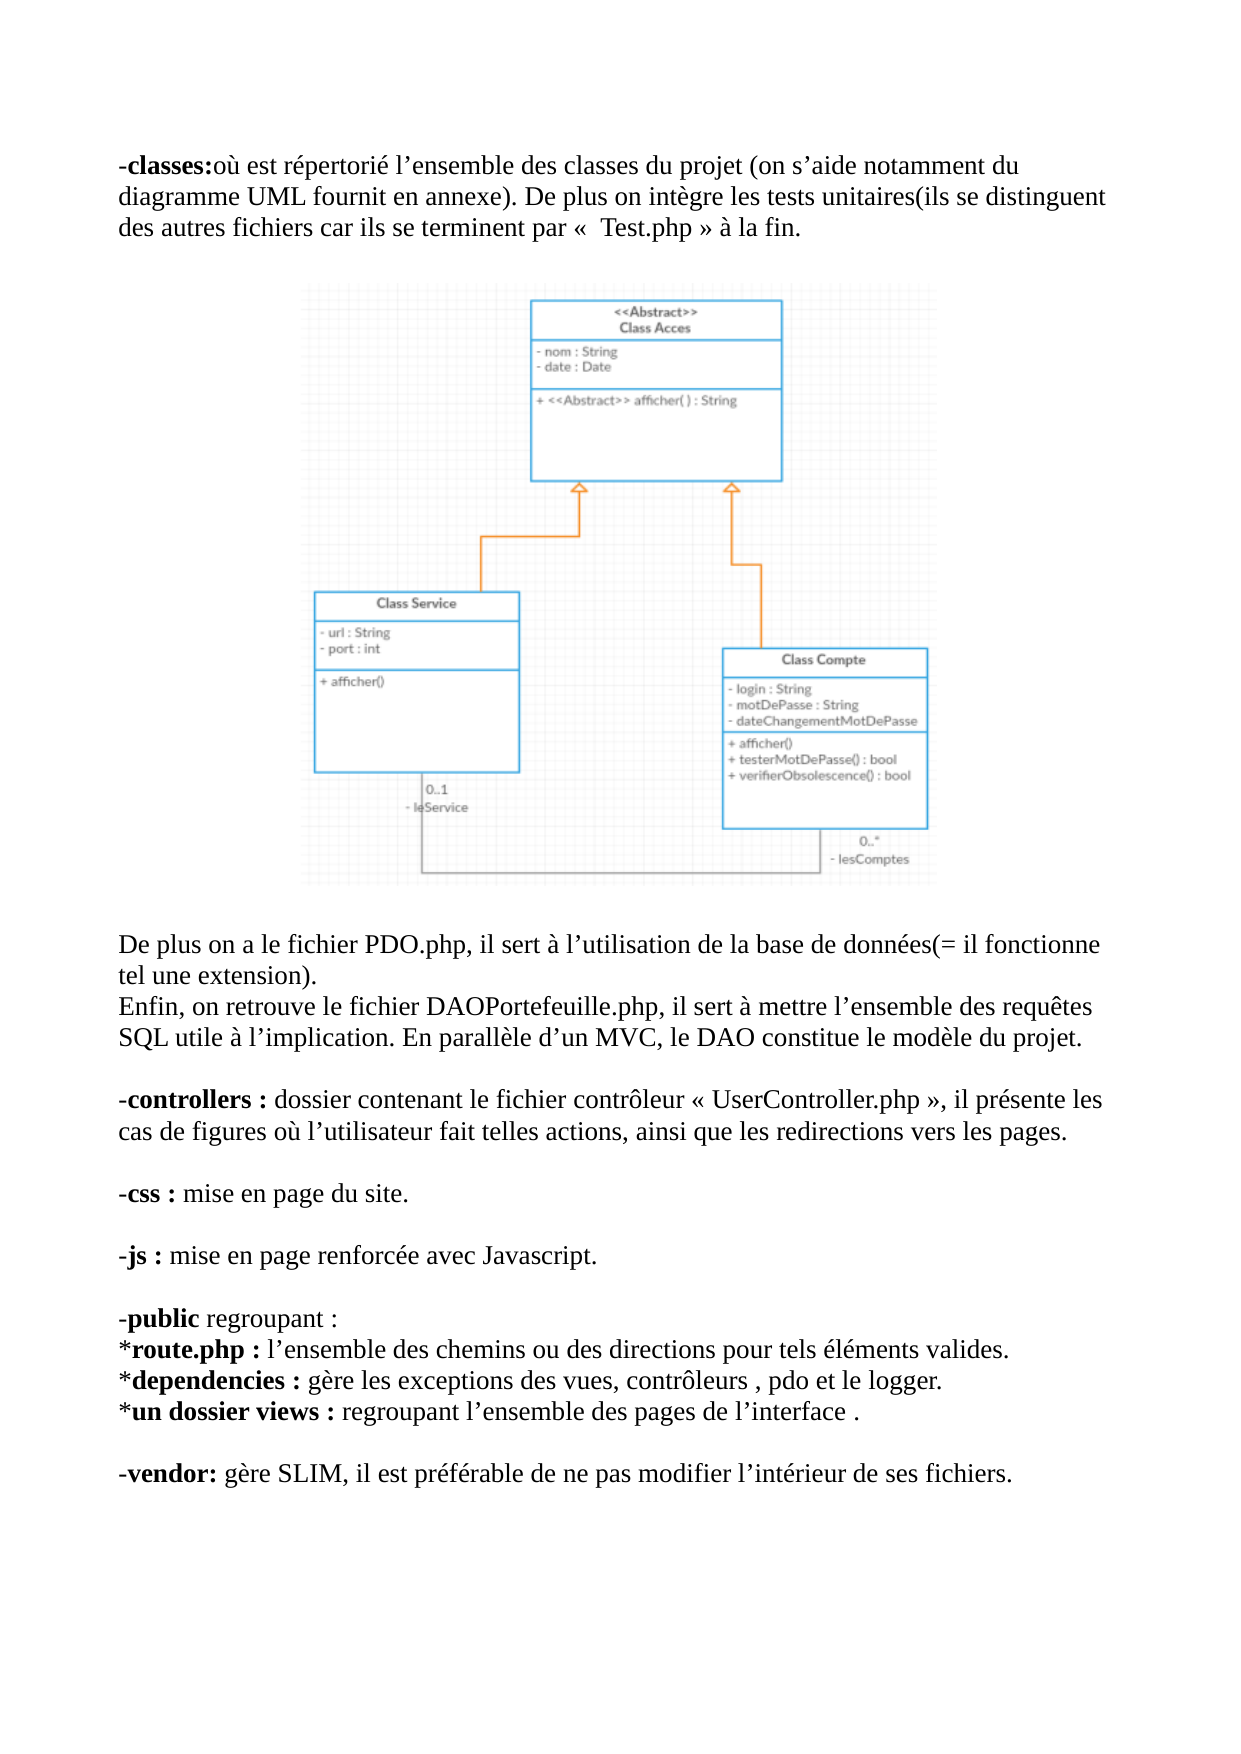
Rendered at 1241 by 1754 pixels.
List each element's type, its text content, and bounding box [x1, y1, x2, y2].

text -classes:où est répertorié l’ensemble des classes du projet (on s’aide notamment du diagramme UML fournit en annexe). De plus on intègre les tests unitaires(ils se distinguent des autres fichiers car ils se terminent par « Test.php » à la fin. [118, 149, 1122, 243]
text -public regroupant : [118, 1302, 1122, 1333]
text Enfin, on retrouve le fichier DAOPortefeuille.php, il sert à mettre l’ensemble des requêtes SQL utile à l’implication. En parallèle d’un MVC, le DAO constitue le modèle du projet. [118, 990, 1122, 1052]
picture [284, 283, 937, 886]
text -vendor: gère SLIM, il est préférable de ne pas modifier l’intérieur de ses fichiers. [118, 1457, 1122, 1488]
text -css : mise en page du site. [118, 1177, 1122, 1208]
text -js : mise en page renforcée avec Javascript. [118, 1239, 1122, 1271]
text De plus on a le fichier PDO.php, il sert à l’utilisation de la base de données(= il fonctionne tel une extension). [118, 928, 1122, 990]
text -controllers : dossier contenant le fichier contrôleur « UserController.php », il présente les cas de figures où l’utilisateur fait telles actions, ainsi que les redirections vers les pages. [118, 1084, 1122, 1146]
text *un dossier views : regroupant l’ensemble des pages de l’interface . [118, 1395, 1122, 1426]
text *route.php : l’ensemble des chemins ou des directions pour tels éléments valides. [118, 1333, 1122, 1364]
text *dependencies : gère les exceptions des vues, contrôleurs , pdo et le logger. [118, 1364, 1122, 1395]
